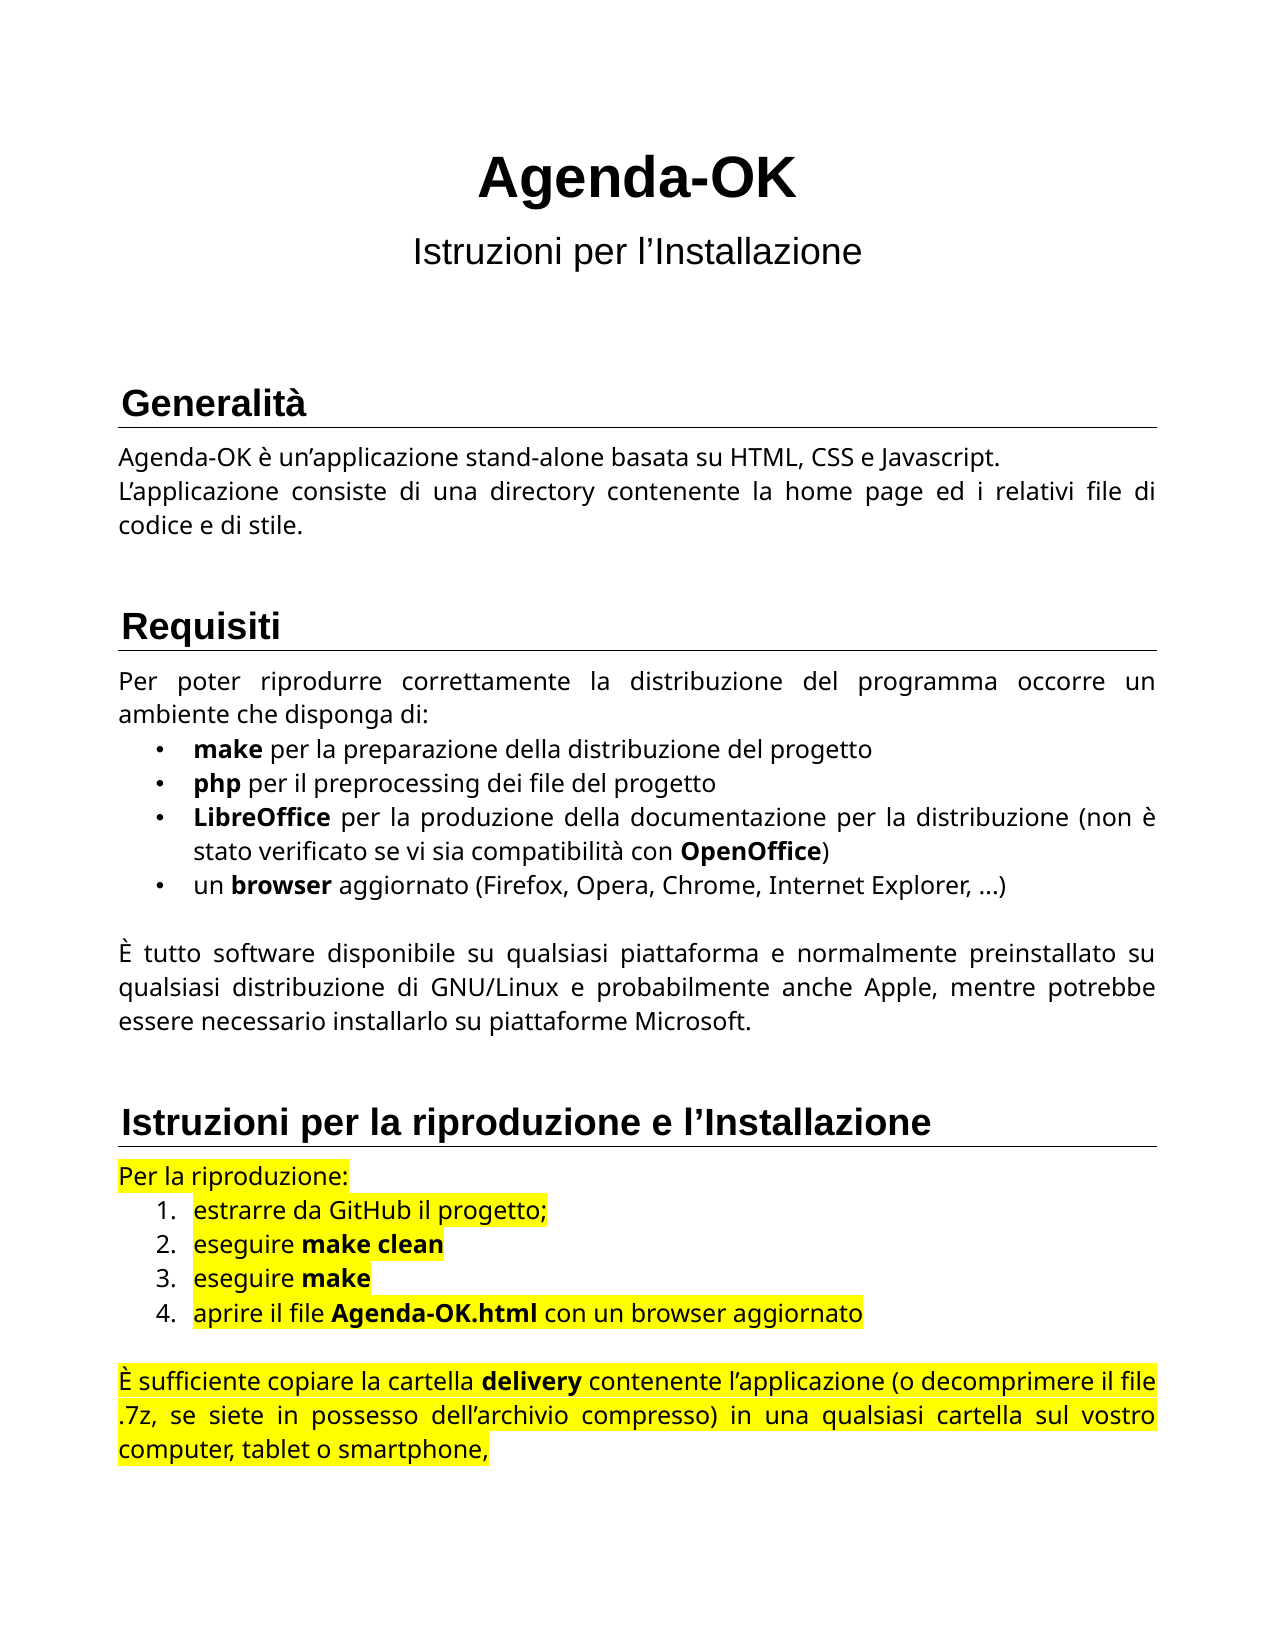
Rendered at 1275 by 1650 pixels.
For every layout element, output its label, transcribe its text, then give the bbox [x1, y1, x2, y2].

list make per la preparazione della distribuzione del progetto [156, 731, 1157, 765]
text Per la riproduzione: [118, 1159, 1157, 1193]
list eseguire make clean [156, 1227, 1157, 1261]
text L’applicazione consiste di una directory contenente la home page ed i relativi file di codice e di stile. [118, 474, 1157, 542]
list php per il preprocessing dei file del progetto [156, 765, 1157, 799]
subtitle Istruzioni per l’Installazione [118, 229, 1157, 272]
text È sufficiente copiare la cartella delivery contenente l’applicazione (o decomprimere il file .7z, se siete in possesso dell’archivio compresso) in una qualsiasi cartella sul vostro computer, tablet o smartphone, [118, 1363, 1157, 1466]
text Agenda-OK è un’applicazione stand-alone basata su HTML, CSS e Javascript. [118, 440, 1157, 474]
subtitle Istruzioni per la riproduzione e l’Installazione [118, 1097, 1157, 1146]
list un browser aggiornato (Firefox, Opera, Chrome, Internet Explorer, ...) [156, 867, 1157, 902]
subtitle Generalità [118, 378, 1157, 427]
text Per poter riprodurre correttamente la distribuzione del programma occorre un ambiente che disponga di: [118, 663, 1157, 731]
title Agenda-OK [118, 143, 1157, 210]
list LibreOffice per la produzione della documentazione per la distribuzione (non è stato verificato se vi sia compatibilità con OpenOffice) [156, 799, 1157, 867]
subtitle Requisiti [118, 601, 1157, 650]
list eseguire make [156, 1261, 1157, 1295]
text È tutto software disponibile su qualsiasi piattaforma e normalmente preinstallato su qualsiasi distribuzione di GNU/Linux e probabilmente anche Apple, mentre potrebbe essere necessario installarlo su piattaforme Microsoft. [118, 936, 1157, 1038]
list aprire il file Agenda-OK.html con un browser aggiornato [156, 1295, 1157, 1329]
list estrarre da GitHub il progetto; [156, 1193, 1157, 1227]
